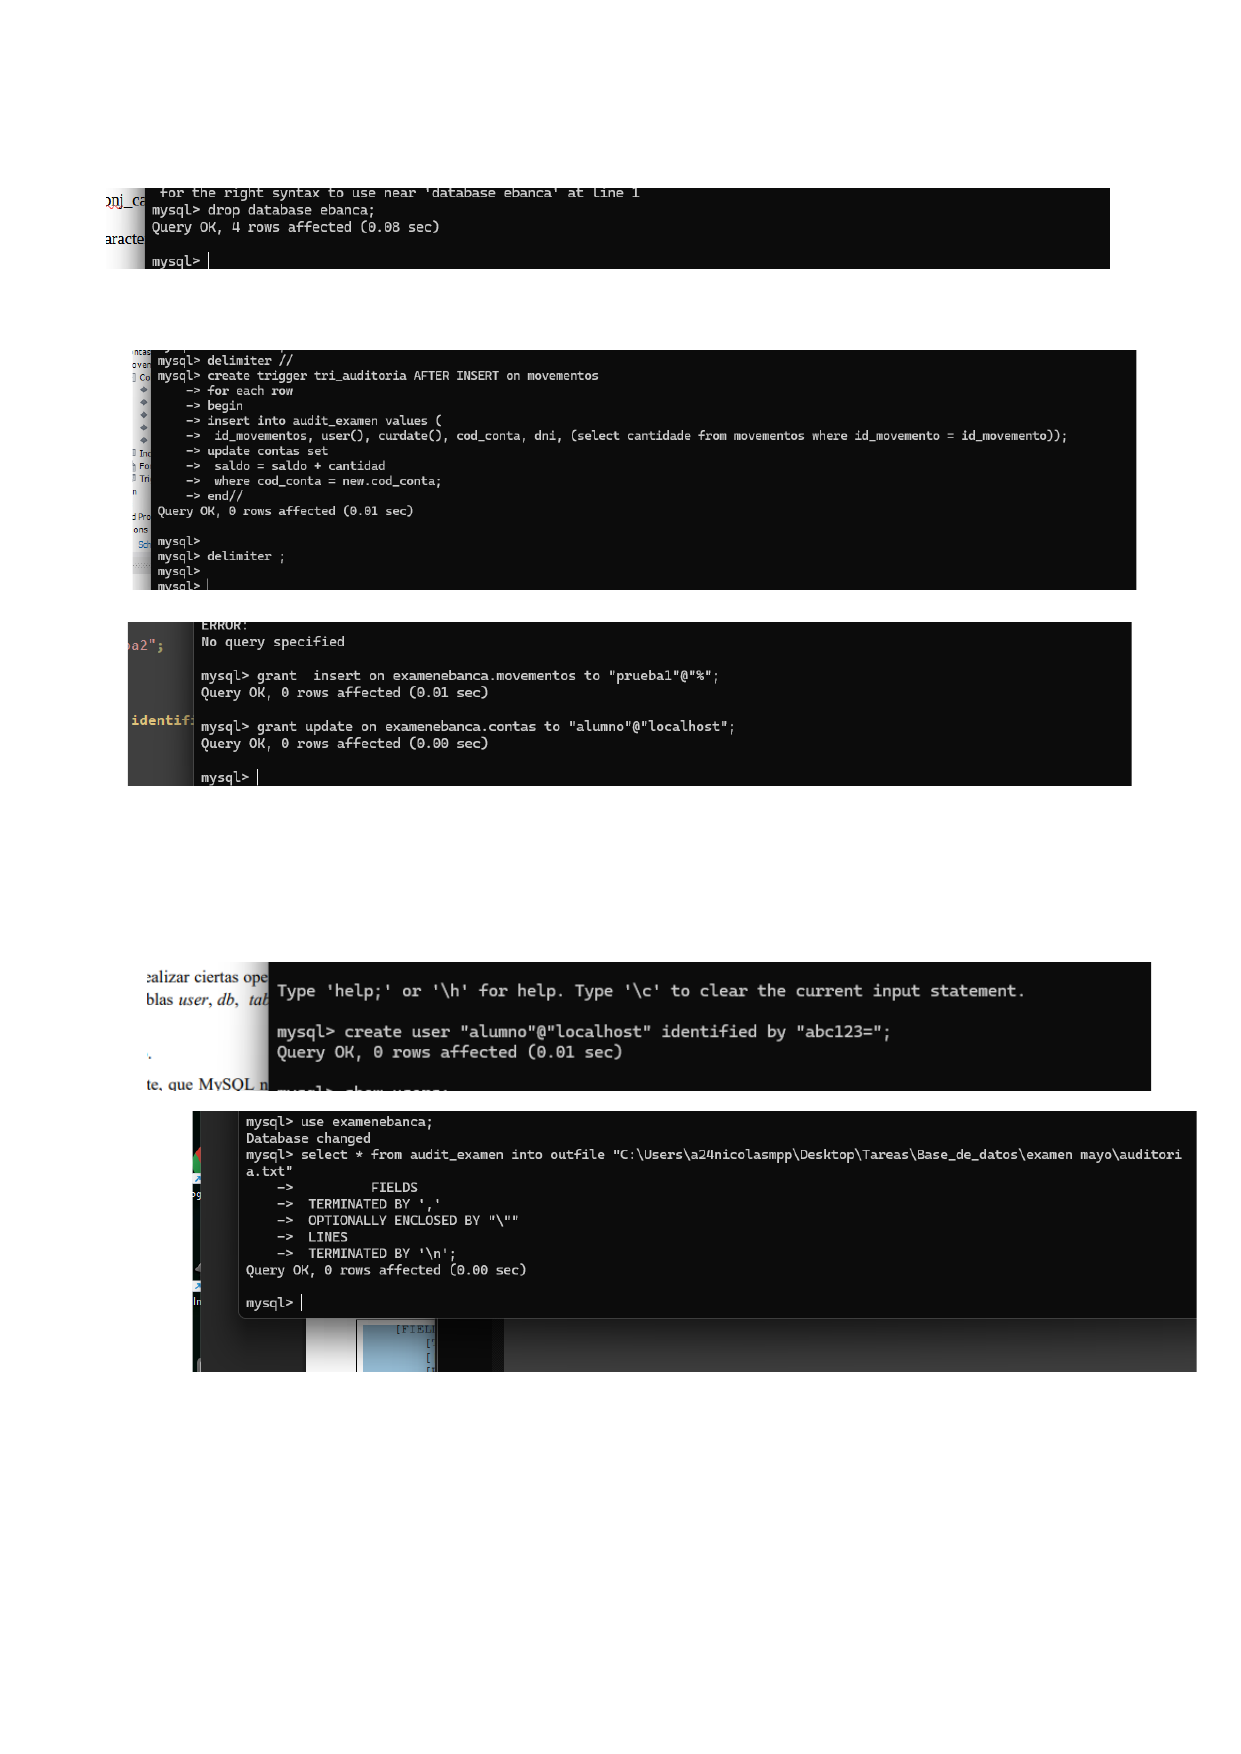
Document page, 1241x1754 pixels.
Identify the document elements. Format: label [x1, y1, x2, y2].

picture [192, 1111, 1197, 1372]
picture [127, 622, 1132, 786]
picture [106, 188, 1110, 269]
picture [147, 962, 1152, 1091]
picture [132, 350, 1137, 590]
